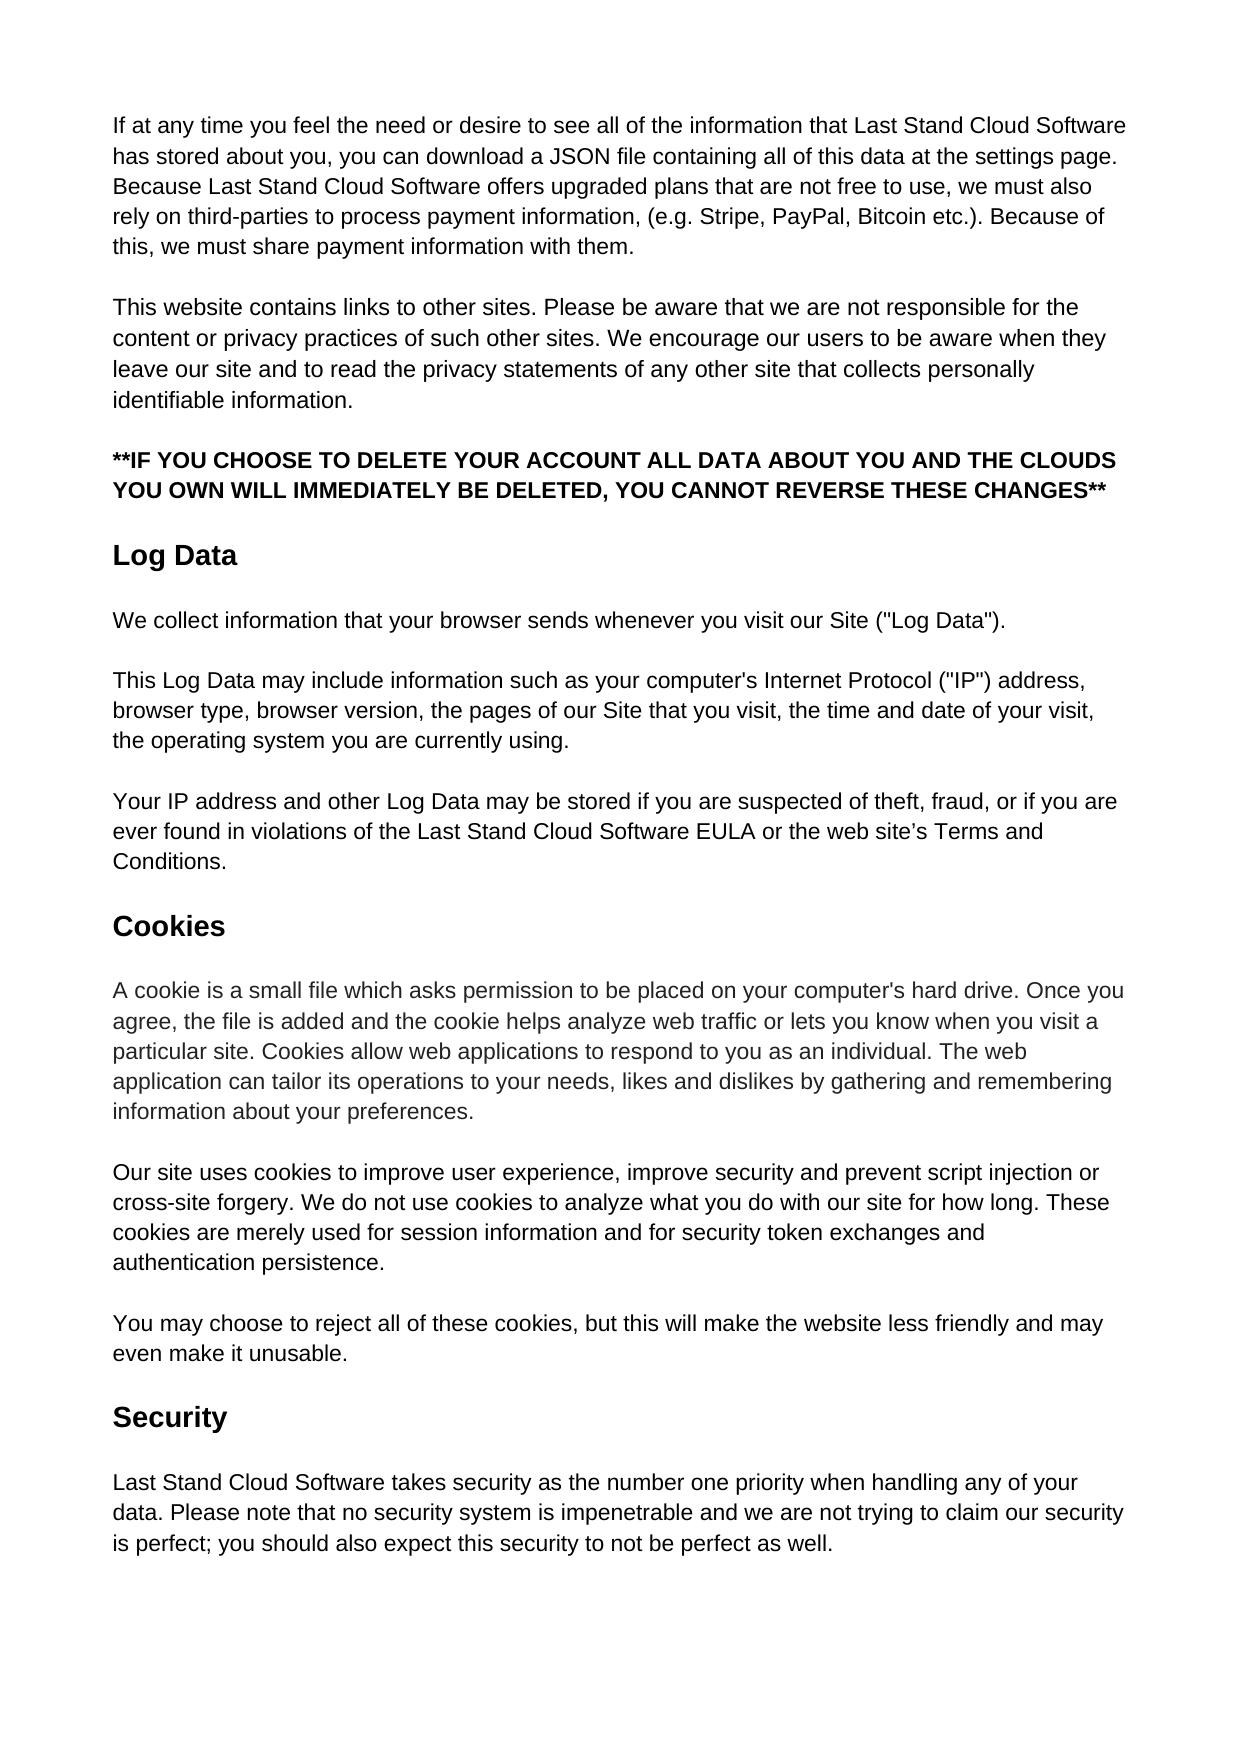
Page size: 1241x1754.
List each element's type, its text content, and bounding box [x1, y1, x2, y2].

text If at any time you feel the need or desire to see all of the information that Last Stand Cloud Software has stored about you, you can download a JSON file containing all of this data at the settings page. [112, 112, 1128, 169]
text **IF YOU CHOOSE TO DELETE YOUR ACCOUNT ALL DATA ABOUT YOU AND THE CLOUDS YOU OWN WILL IMMEDIATELY BE DELETED, YOU CANNOT REVERSE THESE CHANGES** [112, 447, 1128, 504]
text Last Stand Cloud Software takes security as the number one priority when handling any of your data. Please note that no security system is impenetrable and we are not trying to claim our security is perfect; you should also expect this security to not be perfect as well. [112, 1469, 1128, 1556]
text Because Last Stand Cloud Software offers upgraded plans that are not free to use, we must also rely on third-parties to process payment information, (e.g. Stripe, PayPal, Bitcoin etc.). Because of this, we must share payment information with them. [112, 173, 1128, 260]
text Security [112, 1400, 1128, 1434]
text A cookie is a small file which asks permission to be placed on your computer's hard drive. Once you agree, the file is added and the cookie helps analyze web traffic or lets you know when you visit a particular site. Cookies allow web applications to respond to you as an individual. The web application can tailor its operations to your needs, likes and dislikes by gathering and remembering information about your preferences. [112, 977, 1128, 1125]
text This website contains links to other sites. Please be aware that we are not responsible for the content or privacy practices of such other sites. We encourage our users to be aware when they leave our site and to read the privacy statements of any other site that collects personally identifiable information. [112, 294, 1128, 413]
text You may choose to reject all of these cookies, but this will make the website less friendly and may even make it unusable. [112, 1310, 1128, 1366]
text Your IP address and other Log Data may be stored if you are suspected of theft, fraud, or if you are ever found in violations of the Last Stand Cloud Software EULA or the web site’s Terms and Conditions. [112, 788, 1128, 875]
text This Log Data may include information such as your computer's Internet Protocol ("IP") address, browser type, browser version, the pages of our Site that you visit, the time and date of your visit, the operating system you are currently using. [112, 667, 1128, 754]
text Log Data [112, 538, 1128, 571]
text Cookies [112, 909, 1128, 942]
text We collect information that your browser sends whenever you visit our Site ("Log Data"). [112, 607, 1128, 633]
text Our site uses cookies to improve user experience, improve security and prevent script injection or cross-site forgery. We do not use cookies to analyze what you do with our site for how long. These cookies are merely used for session information and for security token exchanges and authentication persistence. [112, 1159, 1128, 1276]
